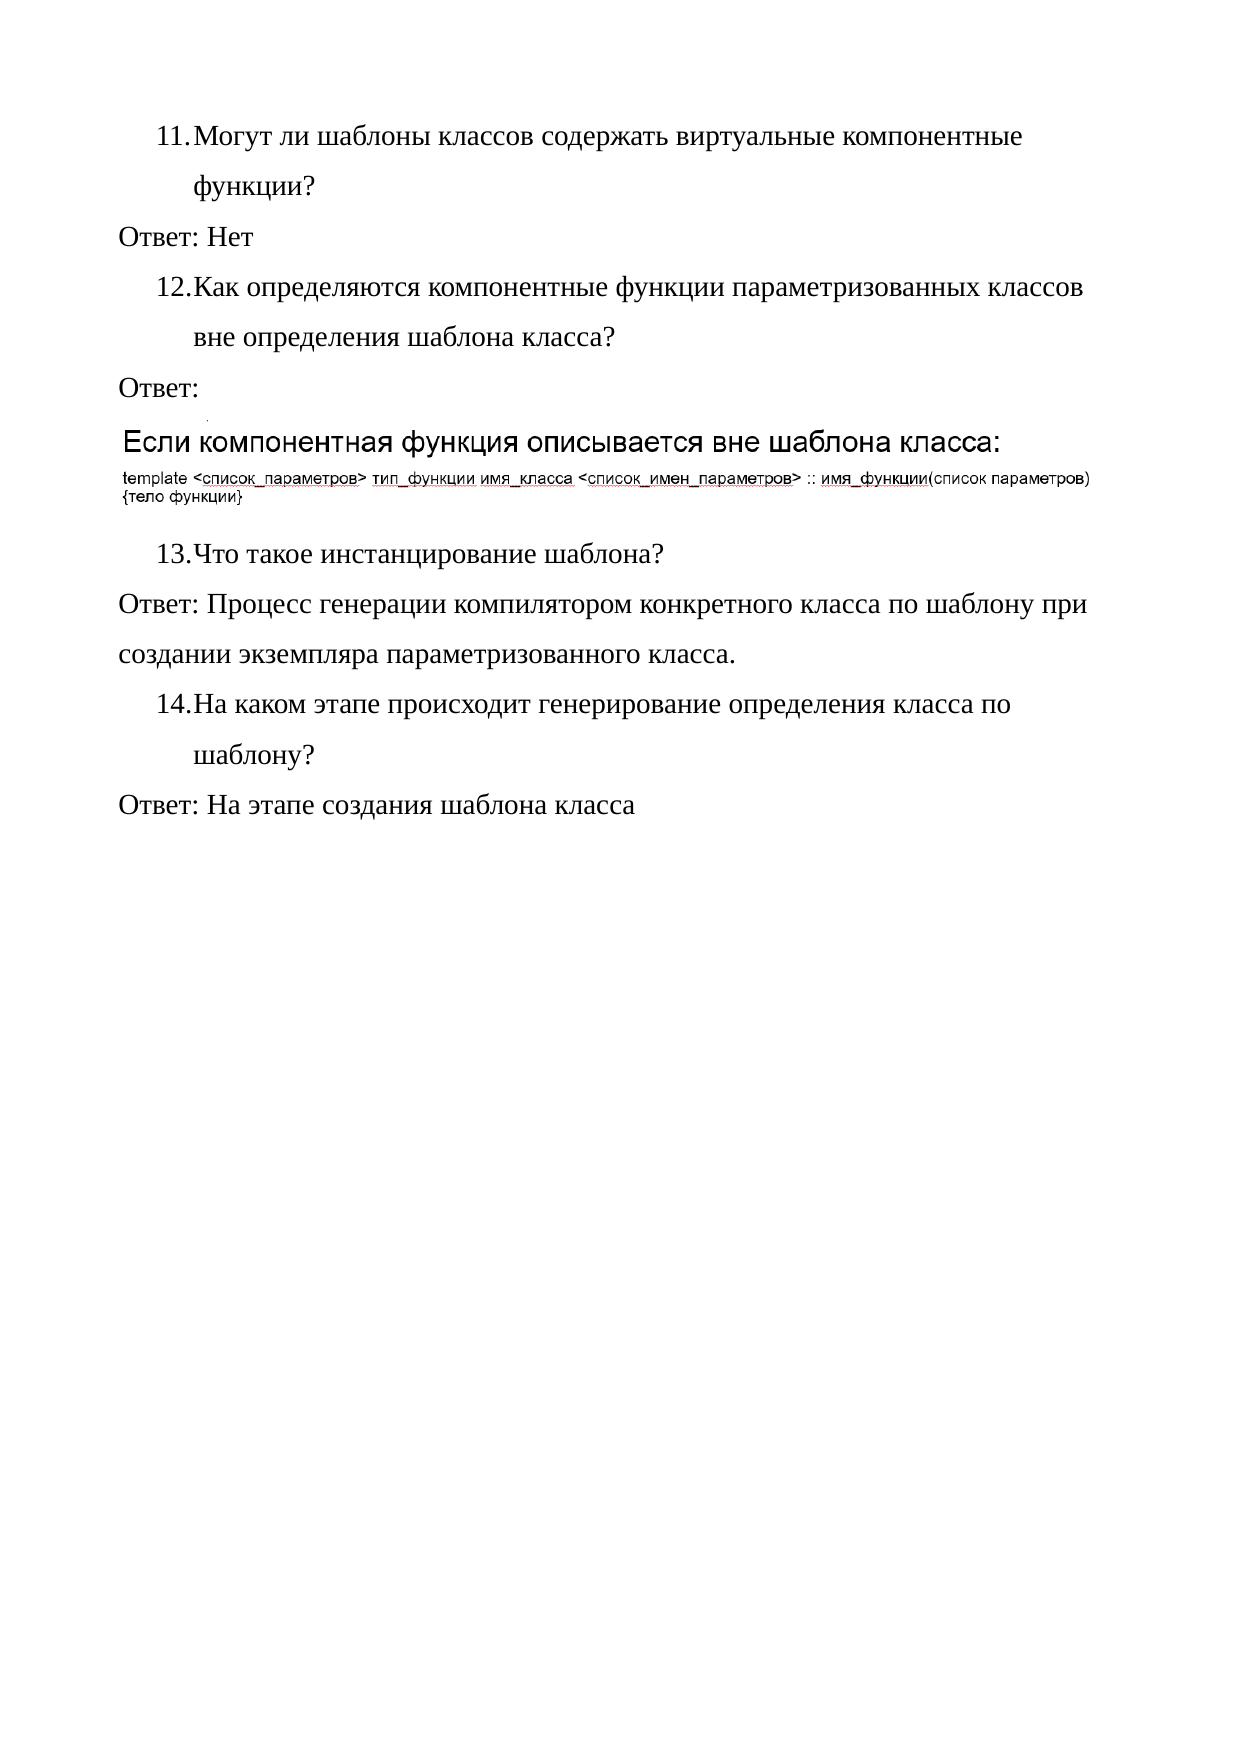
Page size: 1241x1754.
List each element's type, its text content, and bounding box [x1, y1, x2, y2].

text Ответ: Процесс генерации компилятором конкретного класса по шаблону при создании экземпляра параметризованного класса. [118, 586, 1122, 670]
text Ответ: [118, 370, 1122, 519]
text Ответ: Нет [118, 219, 1122, 252]
text Ответ: На этапе создания шаблона класса [118, 787, 1122, 821]
list Могут ли шаблоны классов содержать виртуальные компонентные функции? [156, 118, 1122, 202]
list На каком этапе происходит генерирование определения класса по шаблону? [156, 687, 1122, 771]
list Что такое инстанцирование шаблона? [156, 536, 1122, 569]
list Как определяются компонентные функции параметризованных классов вне определения шаблона класса? [156, 269, 1122, 353]
picture [118, 420, 1093, 519]
